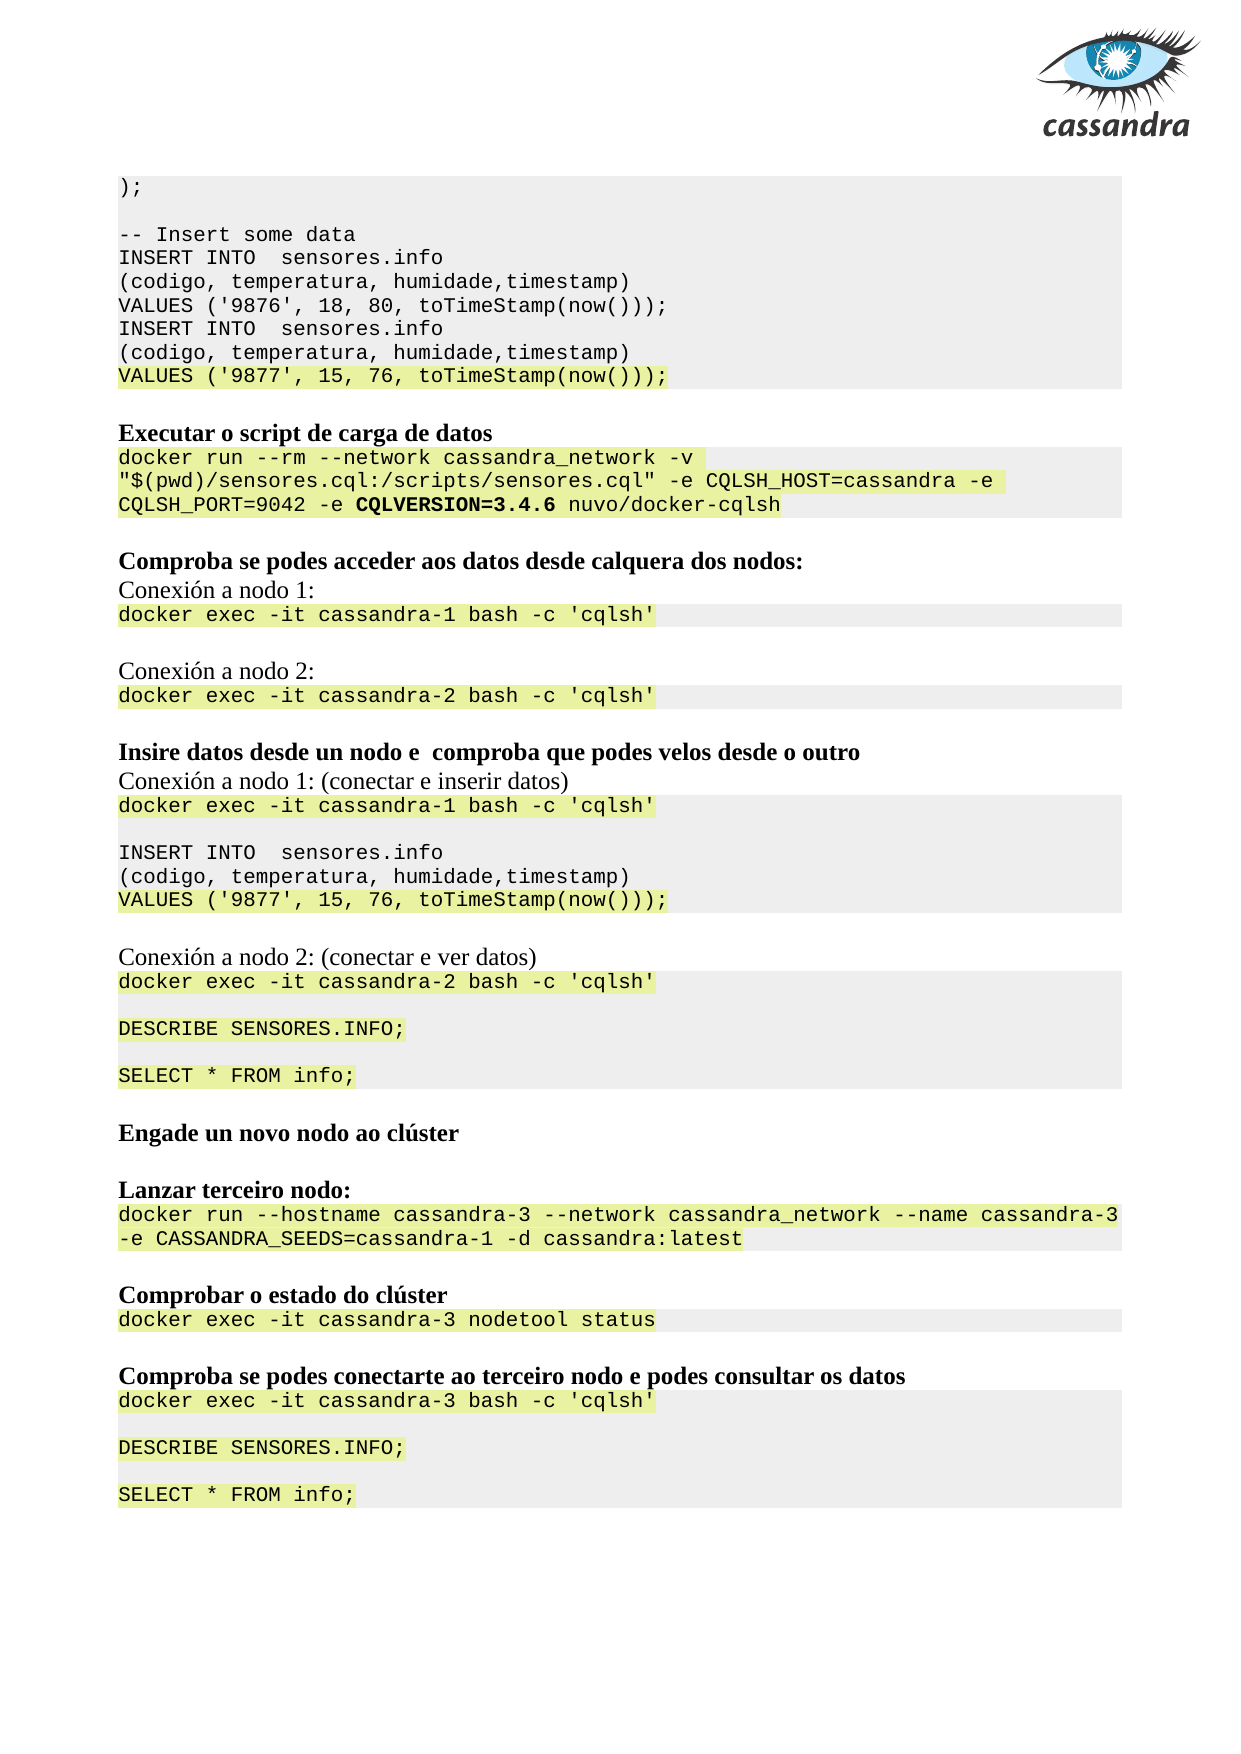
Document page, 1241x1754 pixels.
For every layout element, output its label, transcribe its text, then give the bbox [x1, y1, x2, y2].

text (codigo, temperatura, humidade,timestamp) [118, 271, 1122, 294]
text docker exec -it cassandra-2 bash -c 'cqlsh' [118, 685, 1122, 709]
text Comproba se podes conectarte ao terceiro nodo e podes consultar os datos [118, 1361, 1122, 1390]
text Comprobar o estado do clúster [118, 1280, 1122, 1309]
text Engade un novo nodo ao clúster [118, 1118, 1122, 1146]
text (codigo, temperatura, humidade,timestamp) [118, 866, 1122, 889]
text Conexión a nodo 2: [118, 656, 1122, 685]
text (codigo, temperatura, humidade,timestamp) [118, 342, 1122, 366]
text VALUES ('9877', 15, 76, toTimeStamp(now())); [118, 366, 1122, 389]
text Comproba se podes acceder aos datos desde calquera dos nodos: [118, 546, 1122, 575]
text VALUES ('9877', 15, 76, toTimeStamp(now())); [118, 889, 1122, 913]
text SELECT * FROM info; [118, 1065, 1122, 1089]
text Executar o script de carga de datos [118, 418, 1122, 447]
text Conexión a nodo 2: (conectar e ver datos) [118, 942, 1122, 971]
text docker run --rm --network cassandra_network -v "$(pwd)/sensores.cql:/scripts/sensores.cql" -e CQLSH_HOST=cassandra -e CQLSH_PORT=9042 -e CQLVERSION=3.4.6 nuvo/docker-cqlsh [118, 447, 1122, 518]
text -- Insert some data [118, 224, 1122, 247]
text SELECT * FROM info; [118, 1484, 1122, 1508]
text docker exec -it cassandra-1 bash -c 'cqlsh' [118, 795, 1122, 818]
text Lanzar terceiro nodo: [118, 1175, 1122, 1204]
text Conexión a nodo 1: (conectar e inserir datos) [118, 766, 1122, 795]
text INSERT INTO sensores.info [118, 318, 1122, 342]
text docker exec -it cassandra-3 bash -c 'cqlsh' [118, 1390, 1122, 1413]
text VALUES ('9876', 18, 80, toTimeStamp(now())); [118, 294, 1122, 318]
text INSERT INTO sensores.info [118, 842, 1122, 866]
text docker exec -it cassandra-2 bash -c 'cqlsh' [118, 971, 1122, 994]
text DESCRIBE SENSORES.INFO; [118, 1437, 1122, 1461]
text DESCRIBE SENSORES.INFO; [118, 1018, 1122, 1042]
text Insire datos desde un nodo e comproba que podes velos desde o outro [118, 737, 1122, 766]
text Conexión a nodo 1: [118, 575, 1122, 604]
text INSERT INTO sensores.info [118, 247, 1122, 271]
text docker run --hostname cassandra-3 --network cassandra_network --name cassandra-3 -e CASSANDRA_SEEDS=cassandra-1 -d cassandra:latest [118, 1204, 1122, 1251]
text ); [118, 176, 1122, 200]
text docker exec -it cassandra-1 bash -c 'cqlsh' [118, 604, 1122, 627]
text docker exec -it cassandra-3 nodetool status [118, 1309, 1122, 1332]
